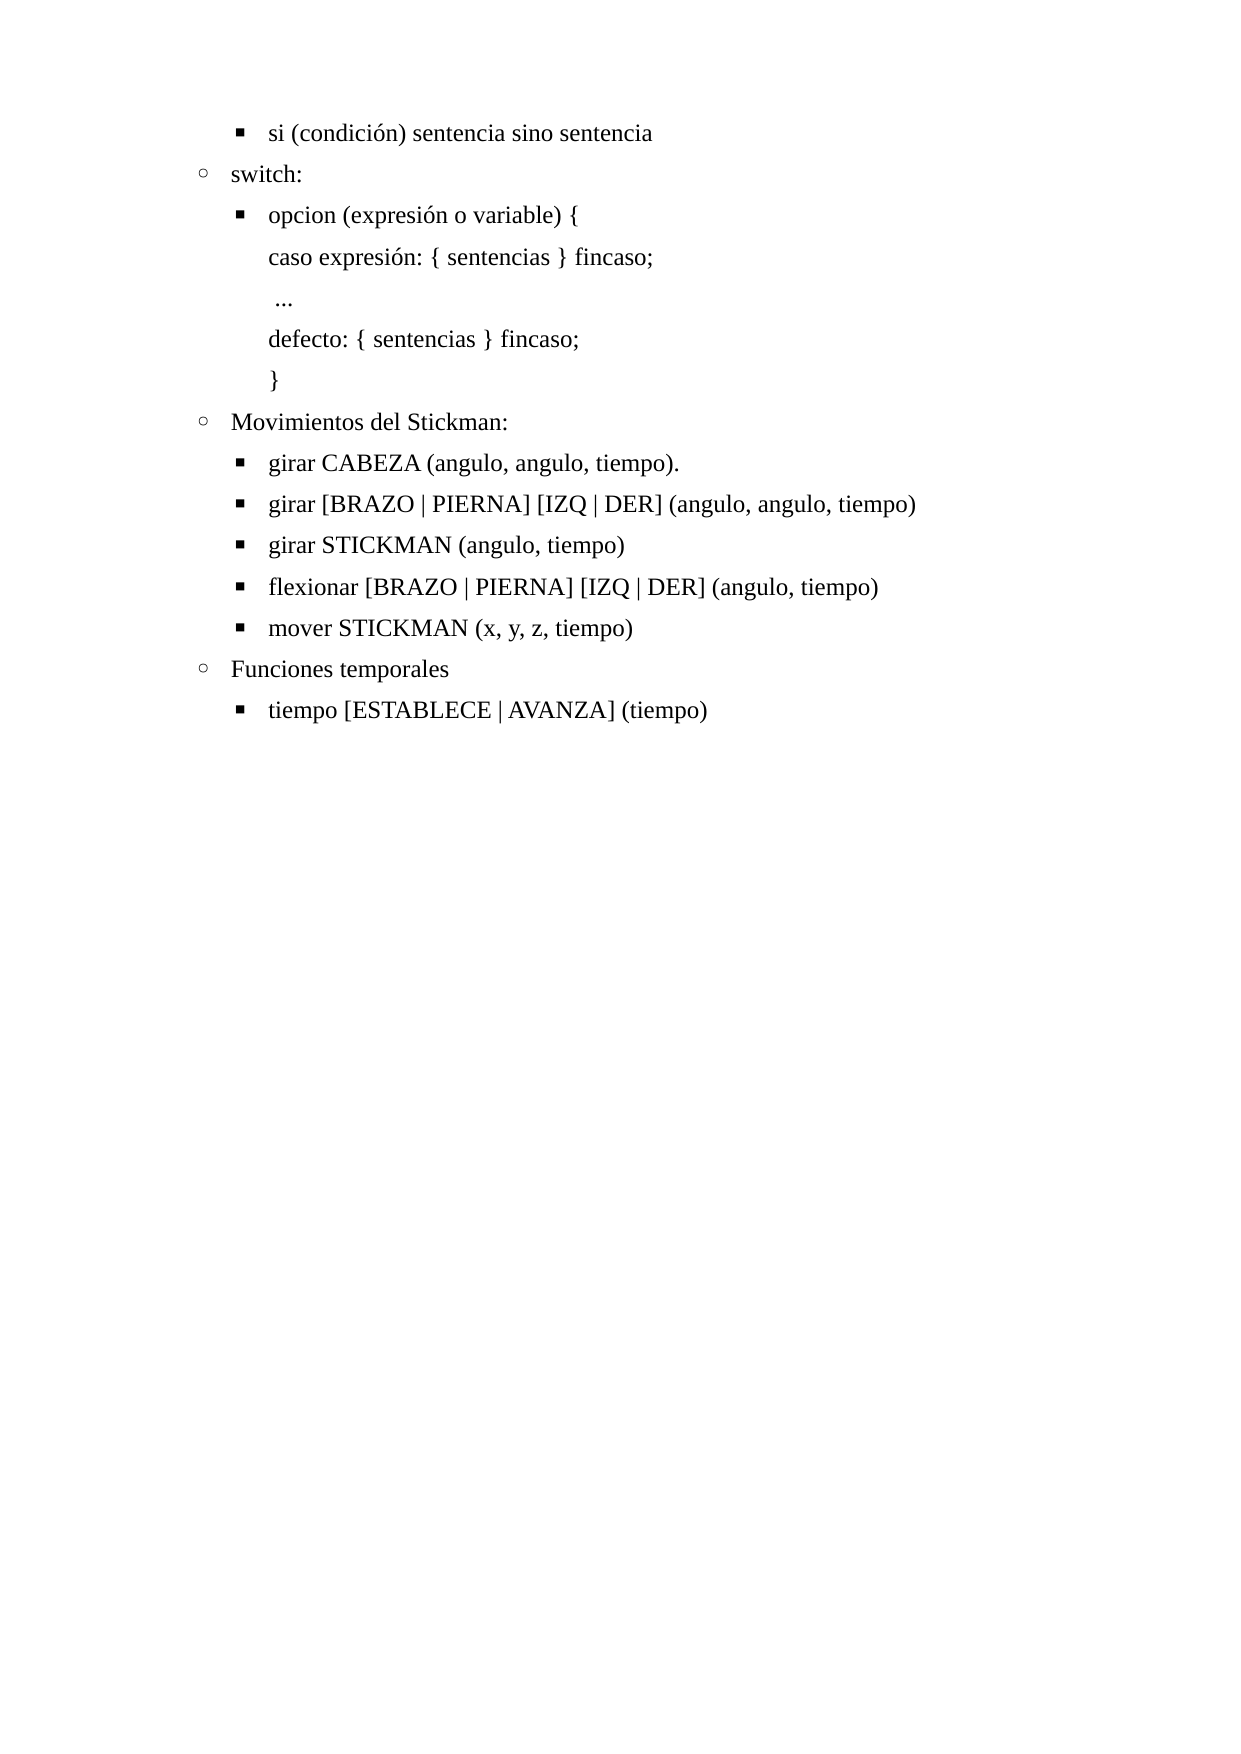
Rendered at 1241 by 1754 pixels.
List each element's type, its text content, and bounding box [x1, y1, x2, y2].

list caso expresión: { sentencias } fincaso; [231, 242, 1122, 271]
list switch: [193, 159, 1122, 188]
list si (condición) sentencia sino sentencia [231, 118, 1122, 147]
list ... [231, 283, 1122, 312]
list opcion (expresión o variable) { [231, 201, 1122, 229]
list defecto: { sentencias } fincaso; [231, 324, 1122, 353]
list girar CABEZA (angulo, angulo, tiempo). [231, 448, 1122, 477]
list girar STICKMAN (angulo, tiempo) [231, 531, 1122, 559]
list mover STICKMAN (x, y, z, tiempo) [231, 613, 1122, 642]
list tiempo [ESTABLECE | AVANZA] (tiempo) [231, 696, 1122, 724]
list } [231, 366, 1122, 394]
list girar [BRAZO | PIERNA] [IZQ | DER] (angulo, angulo, tiempo) [231, 489, 1122, 518]
list flexionar [BRAZO | PIERNA] [IZQ | DER] (angulo, tiempo) [231, 572, 1122, 601]
list Funciones temporales [193, 654, 1122, 683]
list Movimientos del Stickman: [193, 407, 1122, 436]
